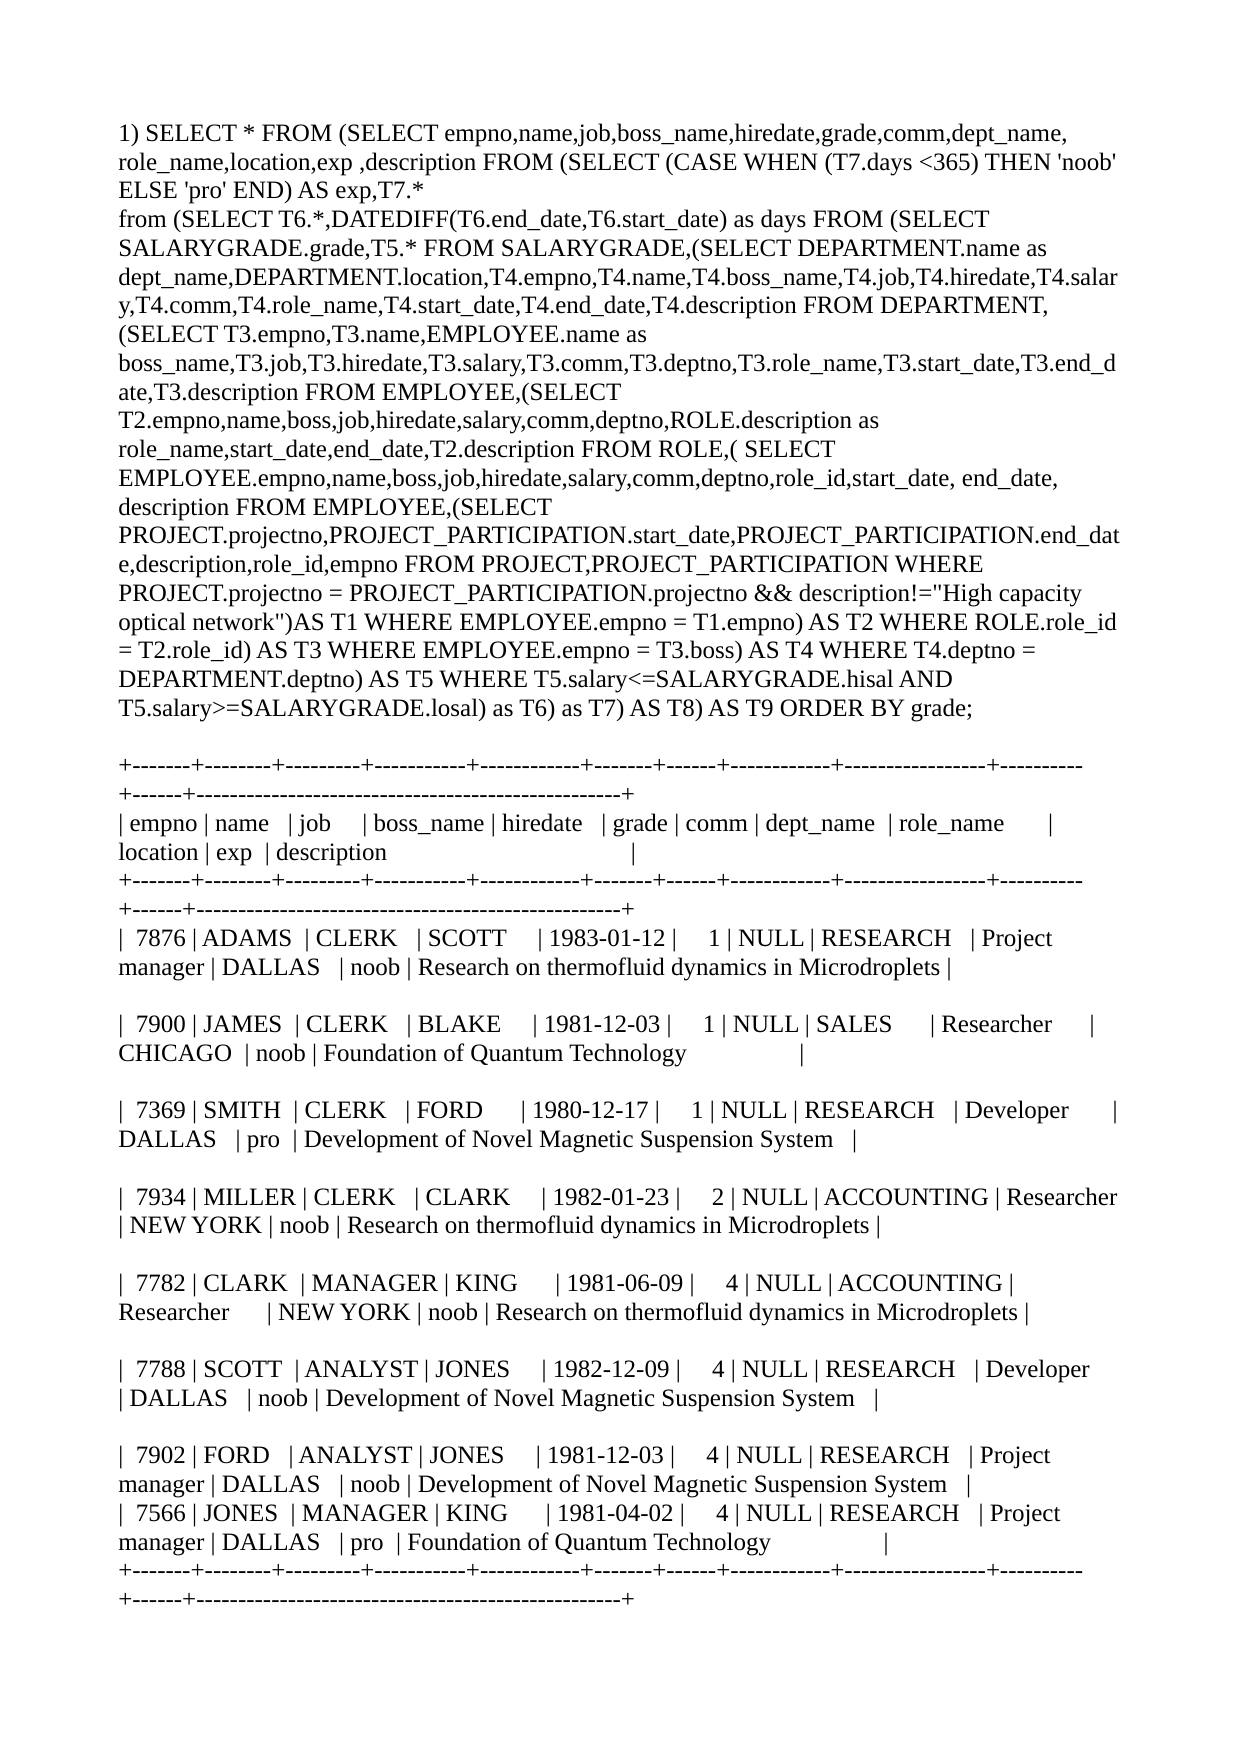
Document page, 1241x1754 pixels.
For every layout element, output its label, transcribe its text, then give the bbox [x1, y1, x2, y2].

text | 7782 | CLARK | MANAGER | KING | 1981-06-09 | 4 | NULL | ACCOUNTING | Researcher | NEW YORK | noob | Research on thermofluid dynamics in Microdroplets | [118, 1268, 1122, 1326]
text | 7902 | FORD | ANALYST | JONES | 1981-12-03 | 4 | NULL | RESEARCH | Project manager | DALLAS | noob | Development of Novel Magnetic Suspension System | [118, 1441, 1122, 1498]
text from (SELECT T6.*,DATEDIFF(T6.end_date,T6.start_date) as days FROM (SELECT SALARYGRADE.grade,T5.* FROM SALARYGRADE,(SELECT DEPARTMENT.name as dept_name,DEPARTMENT.location,T4.empno,T4.name,T4.boss_name,T4.job,T4.hiredate,T4.salary,T4.comm,T4.role_name,T4.start_date,T4.end_date,T4.description FROM DEPARTMENT,(SELECT T3.empno,T3.name,EMPLOYEE.name as boss_name,T3.job,T3.hiredate,T3.salary,T3.comm,T3.deptno,T3.role_name,T3.start_date,T3.end_date,T3.description FROM EMPLOYEE,(SELECT T2.empno,name,boss,job,hiredate,salary,comm,deptno,ROLE.description as role_name,start_date,end_date,T2.description FROM ROLE,( SELECT EMPLOYEE.empno,name,boss,job,hiredate,salary,comm,deptno,role_id,start_date, end_date, description FROM EMPLOYEE,(SELECT PROJECT.projectno,PROJECT_PARTICIPATION.start_date,PROJECT_PARTICIPATION.end_date,description,role_id,empno FROM PROJECT,PROJECT_PARTICIPATION WHERE PROJECT.projectno = PROJECT_PARTICIPATION.projectno && description!="High capacity optical network")AS T1 WHERE EMPLOYEE.empno = T1.empno) AS T2 WHERE ROLE.role_id = T2.role_id) AS T3 WHERE EMPLOYEE.empno = T3.boss) AS T4 WHERE T4.deptno = DEPARTMENT.deptno) AS T5 WHERE T5.salary<=SALARYGRADE.hisal AND T5.salary>=SALARYGRADE.losal) as T6) as T7) AS T8) AS T9 ORDER BY grade; [118, 204, 1122, 722]
text +-------+--------+---------+-----------+------------+-------+------+------------+-----------------+----------+------+---------------------------------------------------+ [118, 751, 1122, 808]
text | 7900 | JAMES | CLERK | BLAKE | 1981-12-03 | 1 | NULL | SALES | Researcher | CHICAGO | noob | Foundation of Quantum Technology | [118, 1009, 1122, 1067]
text | 7788 | SCOTT | ANALYST | JONES | 1982-12-09 | 4 | NULL | RESEARCH | Developer | DALLAS | noob | Development of Novel Magnetic Suspension System | [118, 1354, 1122, 1412]
text | 7369 | SMITH | CLERK | FORD | 1980-12-17 | 1 | NULL | RESEARCH | Developer | DALLAS | pro | Development of Novel Magnetic Suspension System | [118, 1096, 1122, 1153]
text | 7876 | ADAMS | CLERK | SCOTT | 1983-01-12 | 1 | NULL | RESEARCH | Project manager | DALLAS | noob | Research on thermofluid dynamics in Microdroplets | [118, 923, 1122, 981]
text 1) SELECT * FROM (SELECT empno,name,job,boss_name,hiredate,grade,comm,dept_name, role_name,location,exp ,description FROM (SELECT (CASE WHEN (T7.days <365) THEN 'noob' ELSE 'pro' END) AS exp,T7.* [118, 118, 1122, 204]
text | 7934 | MILLER | CLERK | CLARK | 1982-01-23 | 2 | NULL | ACCOUNTING | Researcher | NEW YORK | noob | Research on thermofluid dynamics in Microdroplets | [118, 1182, 1122, 1239]
text +-------+--------+---------+-----------+------------+-------+------+------------+-----------------+----------+------+---------------------------------------------------+ [118, 1556, 1122, 1613]
text | 7566 | JONES | MANAGER | KING | 1981-04-02 | 4 | NULL | RESEARCH | Project manager | DALLAS | pro | Foundation of Quantum Technology | [118, 1498, 1122, 1556]
text | empno | name | job | boss_name | hiredate | grade | comm | dept_name | role_name | location | exp | description | [118, 808, 1122, 866]
text +-------+--------+---------+-----------+------------+-------+------+------------+-----------------+----------+------+---------------------------------------------------+ [118, 866, 1122, 923]
